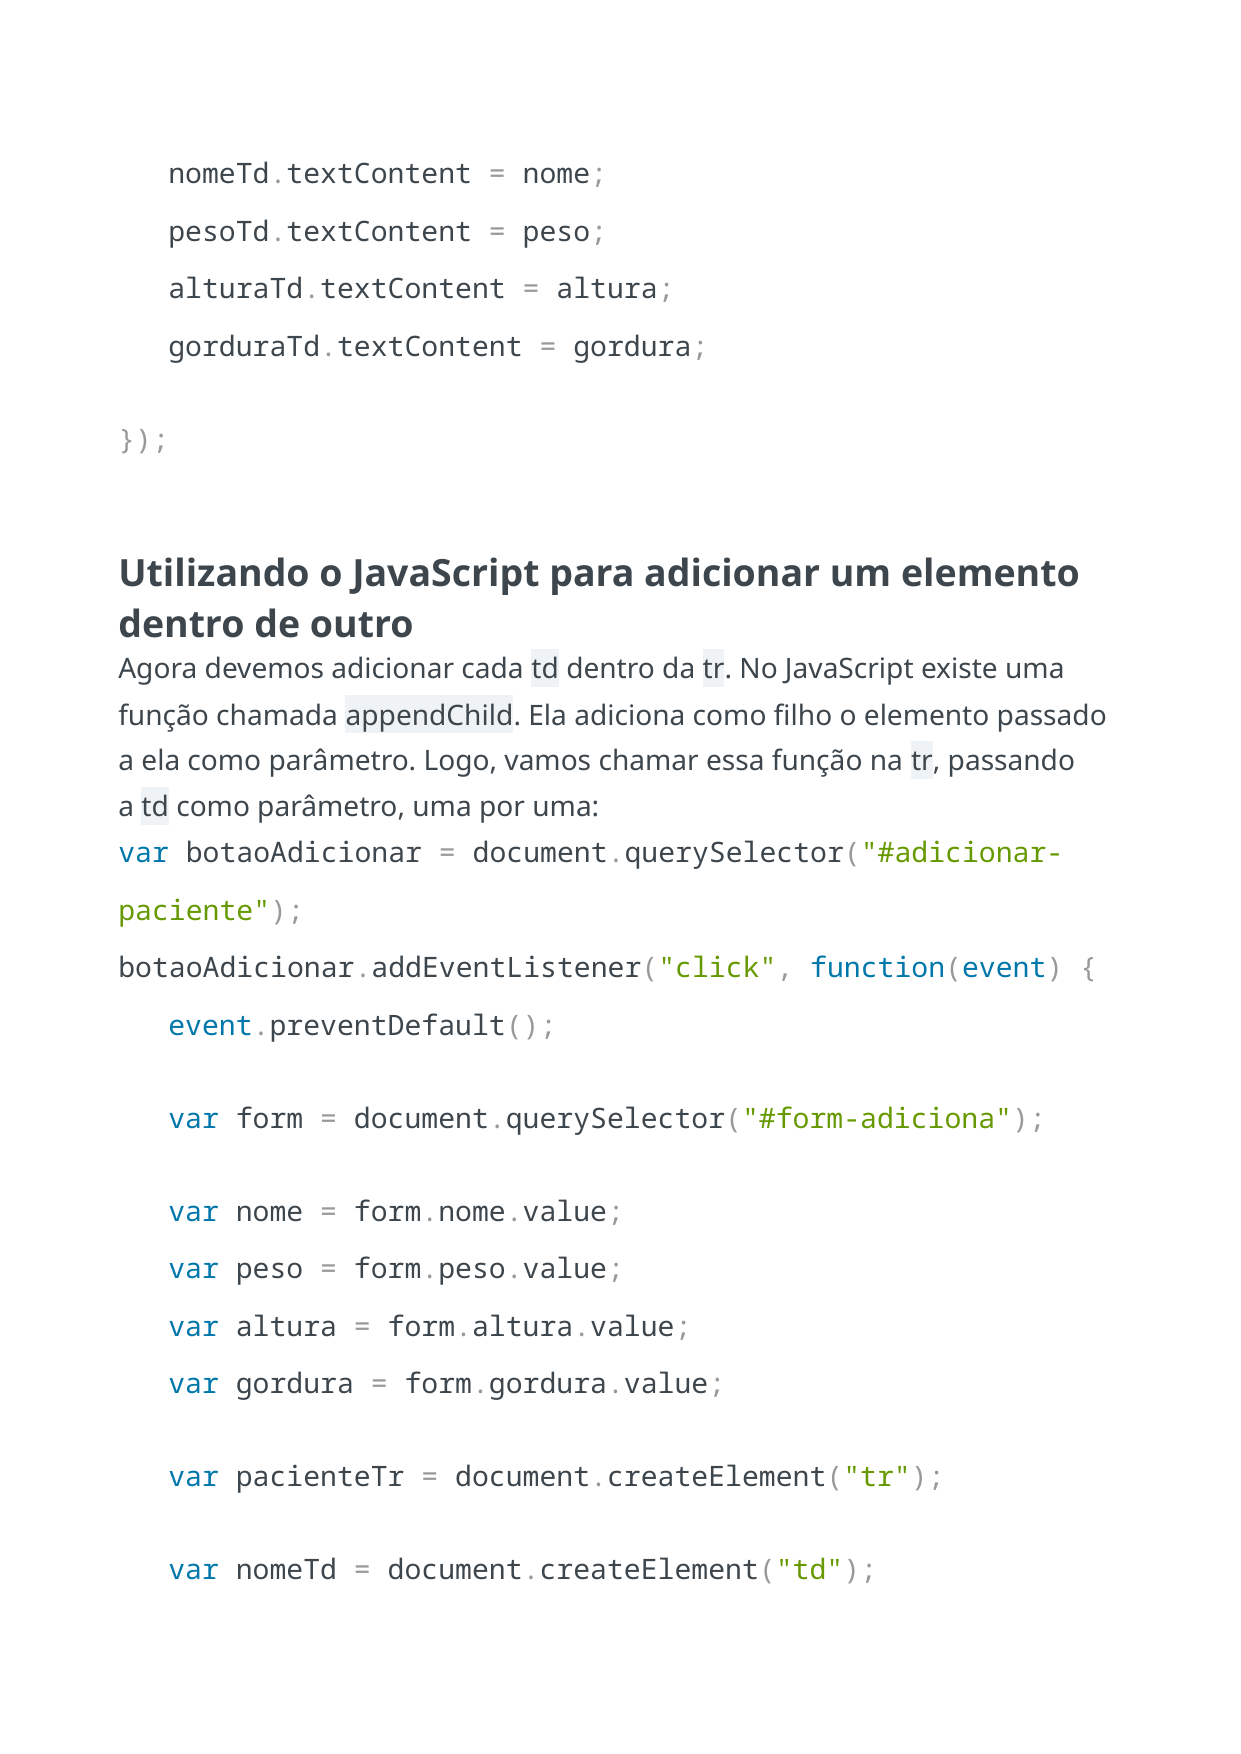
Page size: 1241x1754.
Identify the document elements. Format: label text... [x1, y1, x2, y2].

text var altura = form.altura.value; [118, 1306, 1122, 1344]
text var botaoAdicionar = document.querySelector("#adicionar-paciente"); [118, 833, 1122, 928]
text var pacienteTr = document.createElement("tr"); [118, 1456, 1122, 1495]
subtitle Utilizando o JavaScript para adicionar um elemento dentro de outro [118, 547, 1122, 649]
text }); [118, 419, 1122, 457]
text gorduraTd.textContent = gordura; [118, 326, 1122, 364]
text pesoTd.textContent = peso; [118, 211, 1122, 249]
text event.preventDefault(); [118, 1005, 1122, 1043]
text nomeTd.textContent = nome; [118, 153, 1122, 192]
text var gordura = form.gordura.value; [118, 1363, 1122, 1402]
text var form = document.querySelector("#form-adiciona"); [118, 1098, 1122, 1136]
text var nomeTd = document.createElement("td"); [118, 1549, 1122, 1588]
text alturaTd.textContent = altura; [118, 268, 1122, 307]
text Agora devemos adicionar cada td dentro da tr. No JavaScript existe uma função chamada appendChild. Ela adiciona como filho o elemento passado a ela como parâmetro. Logo, vamos chamar essa função na tr, passando a td como parâmetro, uma por uma: [118, 649, 1122, 825]
text var peso = form.peso.value; [118, 1248, 1122, 1287]
text botaoAdicionar.addEventListener("click", function(event) { [118, 948, 1122, 986]
text var nome = form.nome.value; [118, 1191, 1122, 1229]
